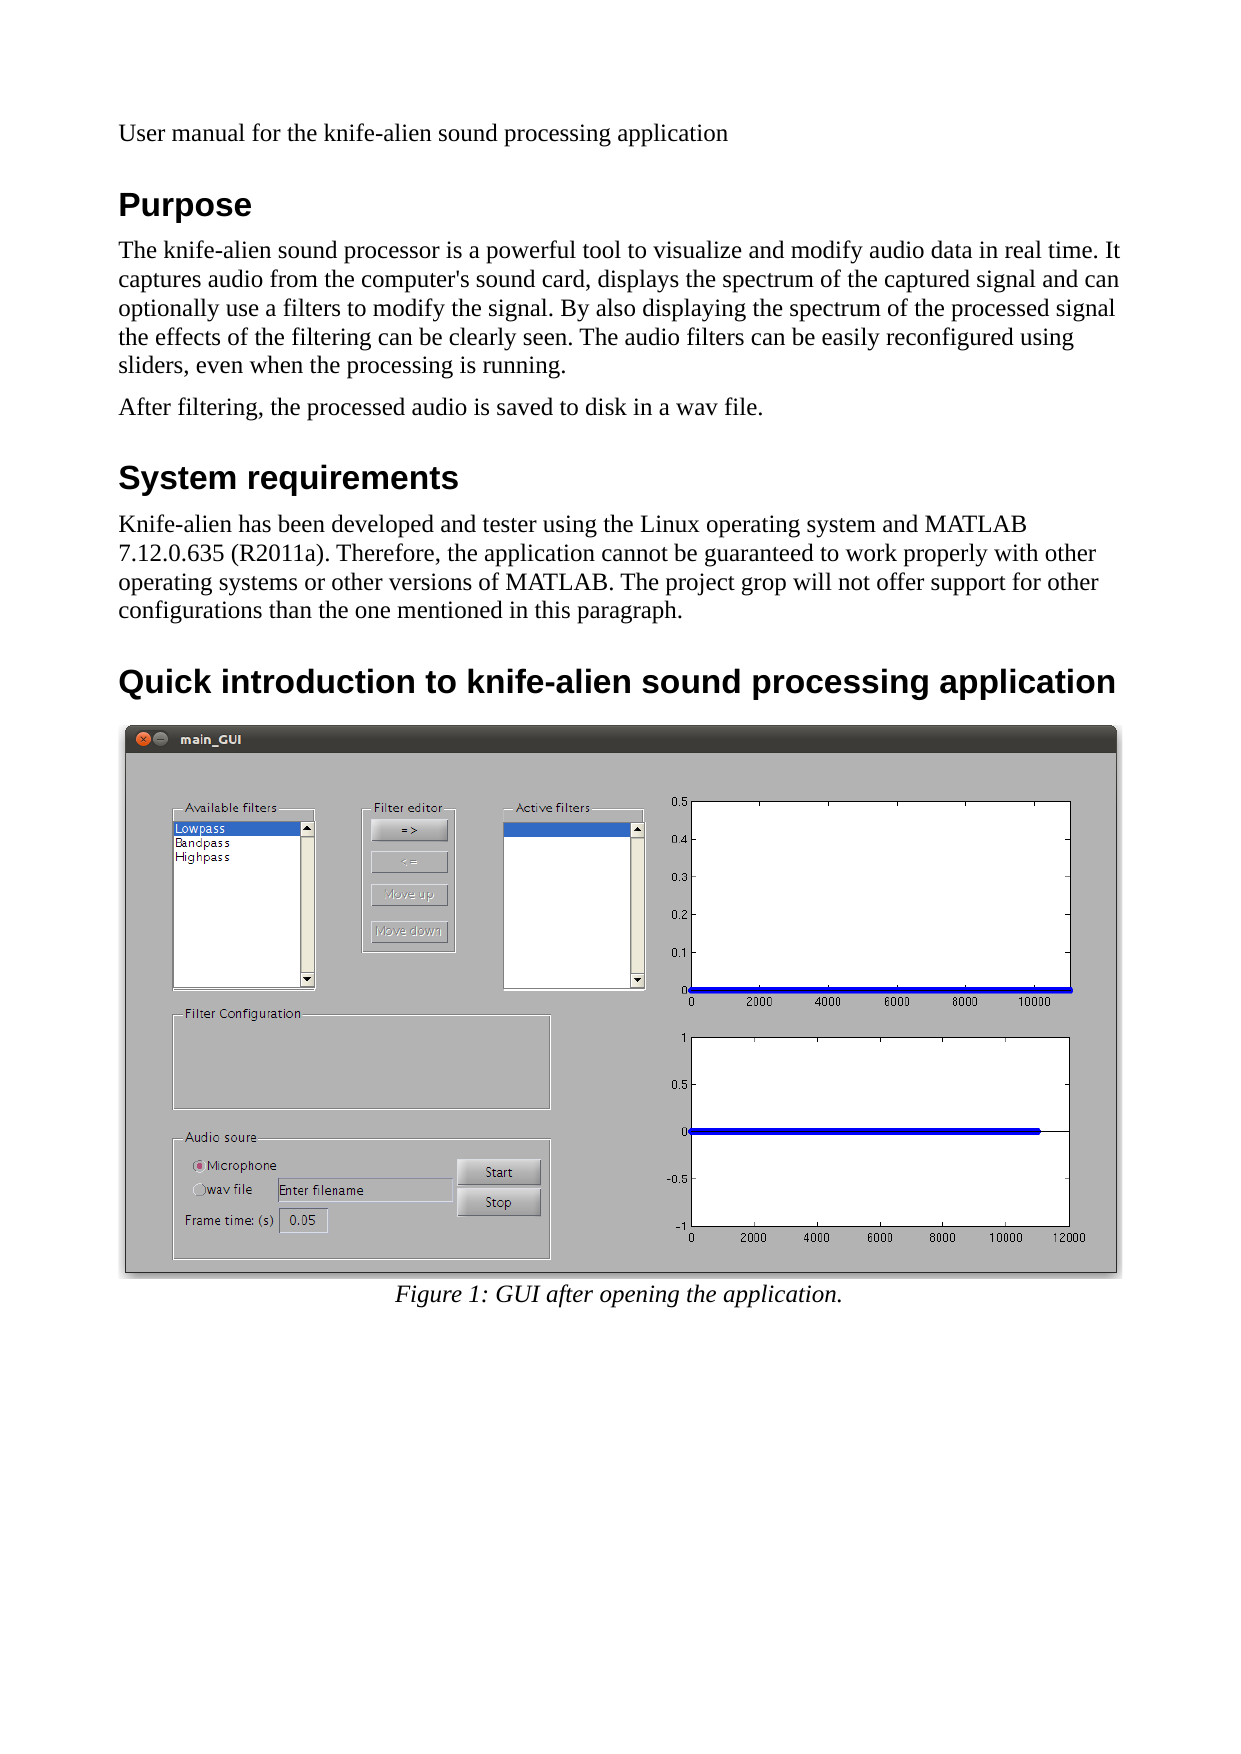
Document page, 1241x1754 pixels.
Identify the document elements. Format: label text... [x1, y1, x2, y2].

picture [118, 725, 1123, 1279]
text The knife-alien sound processor is a powerful tool to visualize and modify audio data in real time. It captures audio from the computer's sound card, displays the spectrum of the captured signal and can optionally use a filters to modify the signal. By also displaying the spectrum of the processed signal the effects of the filtering can be clearly seen. The audio filters can be easily reconfigured using sliders, even when the processing is running. [118, 236, 1122, 379]
subtitle Quick introduction to knife-alien sound processing application [118, 662, 1122, 700]
subtitle System requirements [118, 458, 1122, 497]
text After filtering, the processed audio is saved to disk in a wav file. [118, 392, 1122, 421]
text Figure 1: GUI after opening the application. [118, 1279, 1122, 1307]
subtitle Purpose [118, 184, 1122, 223]
text Knife-alien has been developed and tester using the Linux operating system and MATLAB 7.12.0.635 (R2011a). Therefore, the application cannot be guaranteed to work properly with other operating systems or other versions of MATLAB. The project grop will not offer support for other configurations than the one mentioned in this paragraph. [118, 509, 1122, 624]
text User manual for the knife-alien sound processing application [118, 118, 1122, 147]
